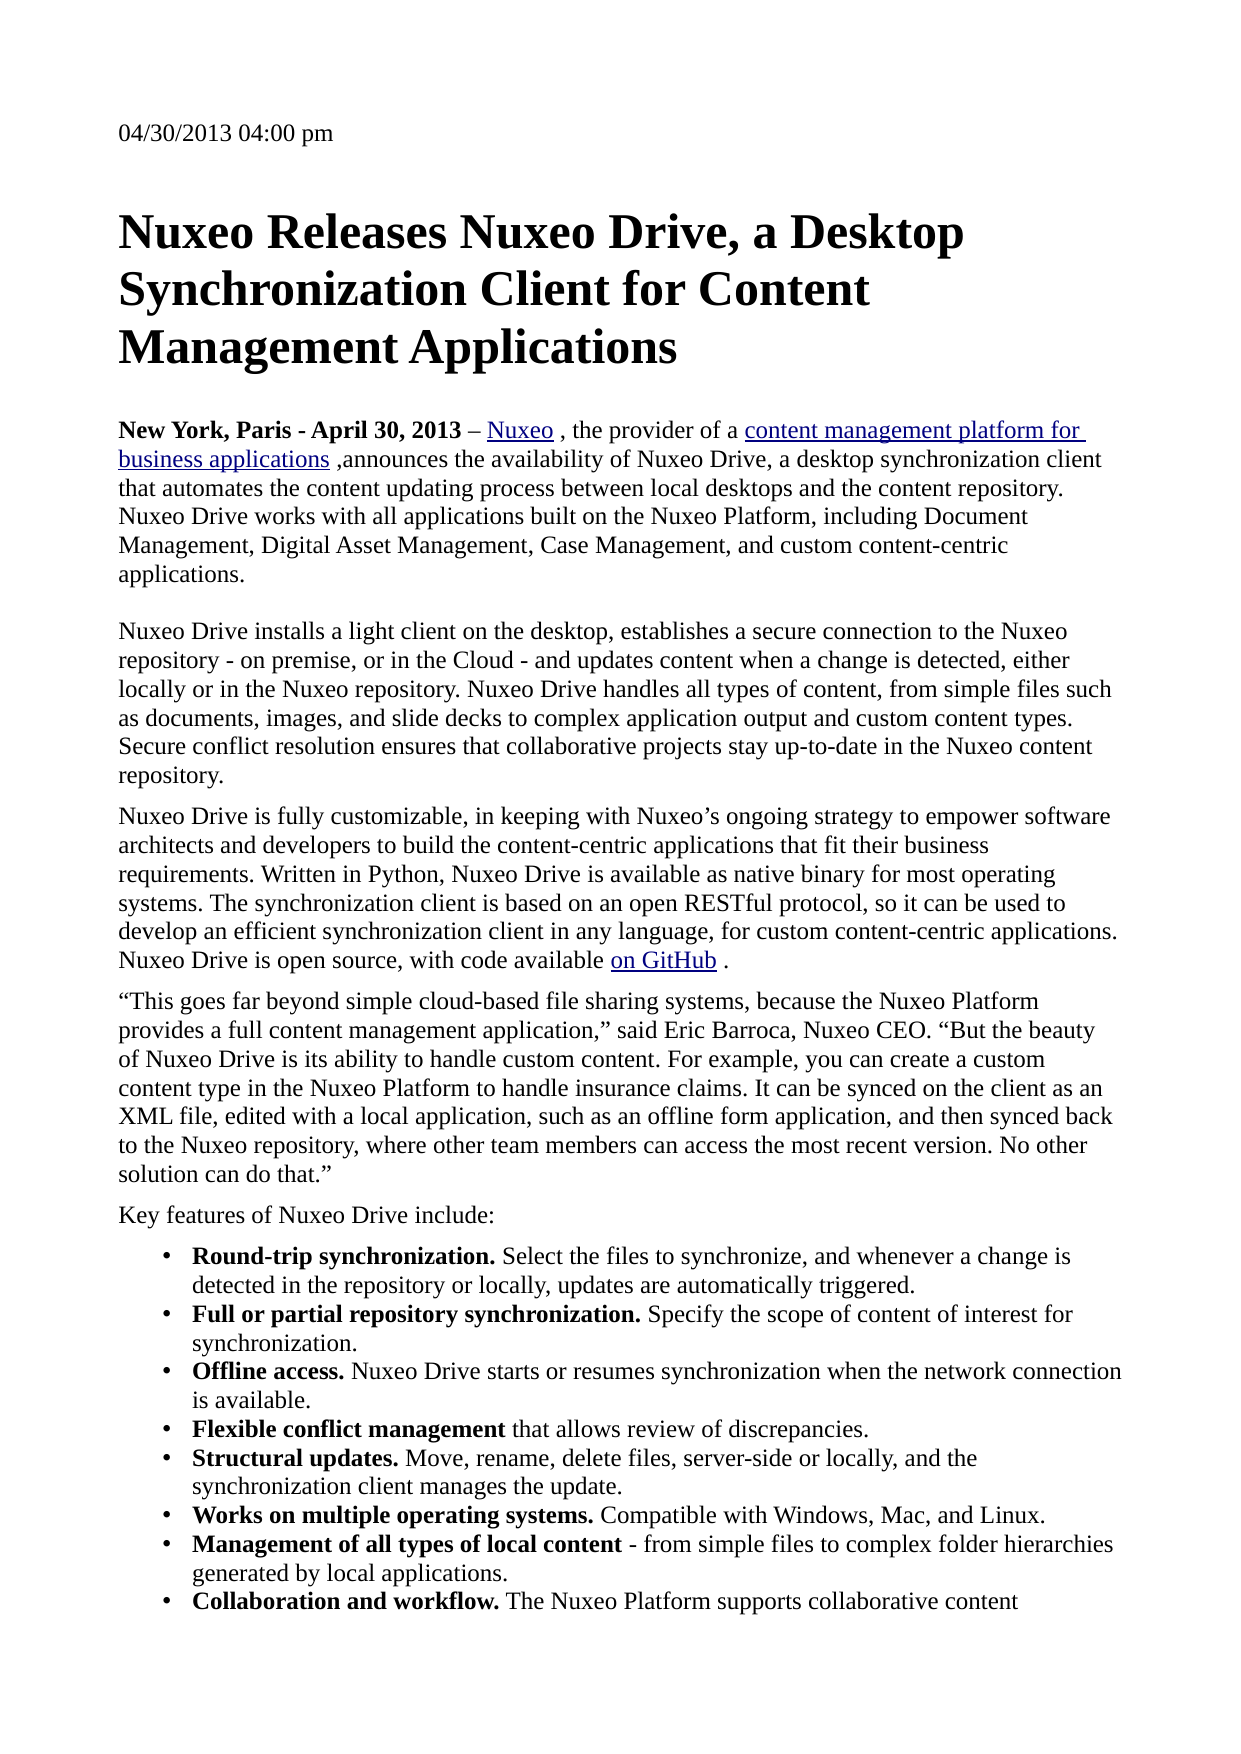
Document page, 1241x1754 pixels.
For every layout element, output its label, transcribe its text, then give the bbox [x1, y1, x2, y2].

list Full or partial repository synchronization. Specify the scope of content of interest for synchronization. [162, 1299, 1122, 1356]
list Works on multiple operating systems. Compatible with Windows, Mac, and Linux. [162, 1500, 1122, 1529]
list Flexible conflict management that allows review of discrepancies. [162, 1414, 1122, 1443]
text Key features of Nuxeo Drive include: [118, 1200, 1122, 1229]
subtitle Nuxeo Releases Nuxeo Drive, a Desktop Synchronization Client for Content Management Applications [118, 201, 1122, 374]
list Management of all types of local content - from simple files to complex folder hierarchies generated by local applications. [162, 1529, 1122, 1586]
list Structural updates. Move, rename, delete files, server-side or locally, and the synchronization client manages the update. [162, 1443, 1122, 1500]
list Offline access. Nuxeo Drive starts or resumes synchronization when the network connection is available. [162, 1356, 1122, 1414]
text Nuxeo Drive installs a light client on the desktop, establishes a secure connection to the Nuxeo repository - on premise, or in the Cloud - and updates content when a change is detected, either locally or in the Nuxeo repository. Nuxeo Drive handles all types of content, from simple files such as documents, images, and slide decks to complex application output and custom content types. Secure conflict resolution ensures that collaborative projects stay up-to-date in the Nuxeo content repository. [118, 616, 1122, 789]
text “This goes far beyond simple cloud-based file sharing systems, because the Nuxeo Platform provides a full content management application,” said Eric Barroca, Nuxeo CEO. “But the beauty of Nuxeo Drive is its ability to handle custom content. For example, you can create a custom content type in the Nuxeo Platform to handle insurance claims. It can be synced on the client as an XML file, edited with a local application, such as an offline form application, and then synced back to the Nuxeo repository, where other team members can access the most recent version. No other solution can do that.” [118, 986, 1122, 1188]
text New York, Paris - April 30, 2013 – Nuxeo , the provider of a content management platform for business applications ,announces the availability of Nuxeo Drive, a desktop synchronization client that automates the content updating process between local desktops and the content repository. Nuxeo Drive works with all applications built on the Nuxeo Platform, including Document Management, Digital Asset Management, Case Management, and custom content-centric applications. [118, 415, 1122, 588]
text Nuxeo Drive is fully customizable, in keeping with Nuxeo’s ongoing strategy to empower software architects and developers to build the content-centric applications that fit their business requirements. Written in Python, Nuxeo Drive is available as native binary for most operating systems. The synchronization client is based on an open RESTful protocol, so it can be used to develop an efficient synchronization client in any language, for custom content-centric applications. Nuxeo Drive is open source, with code available on GitHub . [118, 801, 1122, 974]
list Round-trip synchronization. Select the files to synchronize, and whenever a change is detected in the repository or locally, updates are automatically triggered. [162, 1241, 1122, 1299]
list Collaboration and workflow. The Nuxeo Platform supports collaborative content [162, 1586, 1122, 1615]
text 04/30/2013 04:00 pm [118, 118, 1122, 147]
